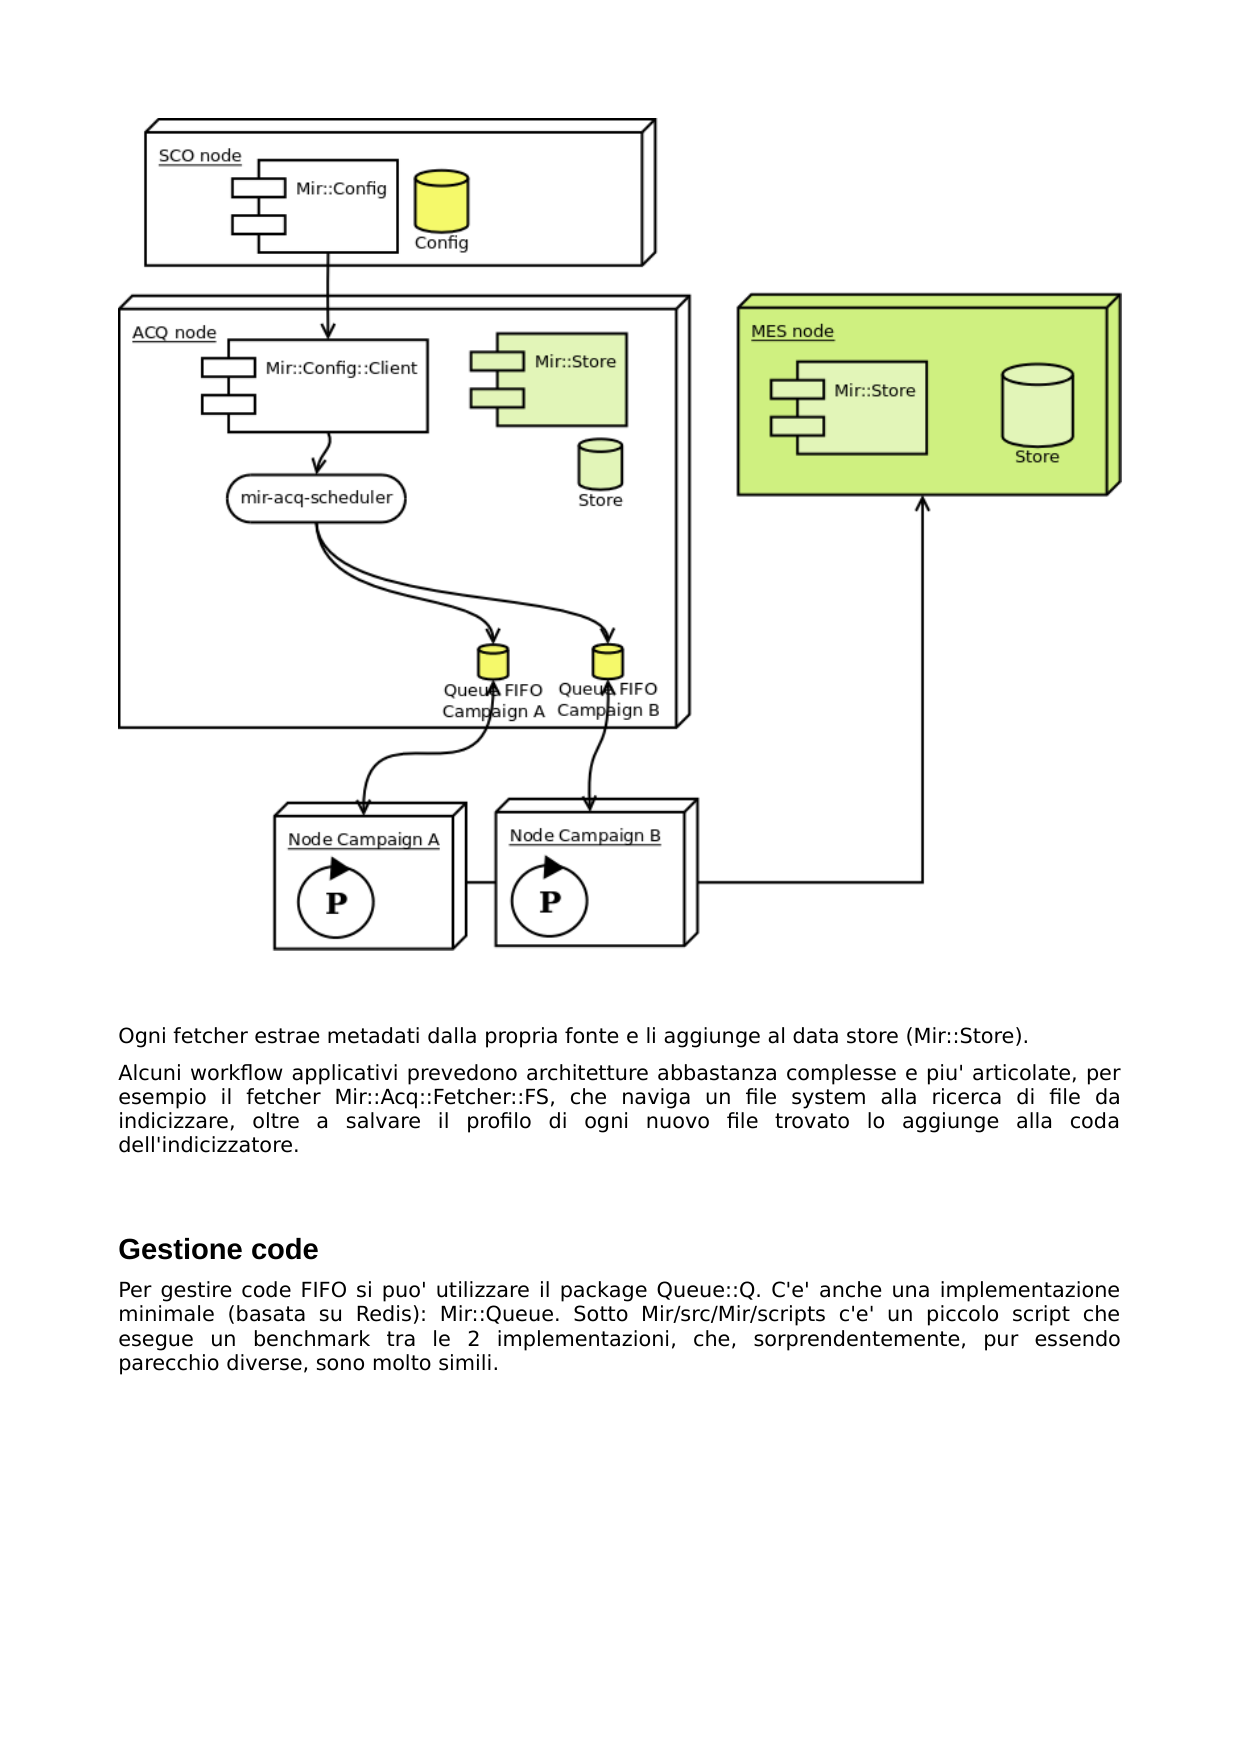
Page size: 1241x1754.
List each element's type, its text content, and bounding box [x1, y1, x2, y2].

picture [118, 118, 1122, 951]
subtitle Gestione code [118, 1232, 1122, 1266]
text Alcuni workflow applicativi prevedono architetture abbastanza complesse e piu' articolate, per esempio il fetcher Mir::Acq::Fetcher::FS, che naviga un file system alla ricerca di file da indicizzare, oltre a salvare il profilo di ogni nuovo file trovato lo aggiunge alla coda dell'indicizzatore. [118, 1061, 1122, 1158]
text Per gestire code FIFO si puo' utilizzare il package Queue::Q. C'e' anche una implementazione minimale (basata su Redis): Mir::Queue. Sotto Mir/src/Mir/scripts c'e' un piccolo script che esegue un benchmark tra le 2 implementazioni, che, sorprendentemente, pur essendo parecchio diverse, sono molto simili. [118, 1278, 1122, 1375]
text Ogni fetcher estrae metadati dalla propria fonte e li aggiunge al data store (Mir::Store). [118, 1024, 1122, 1048]
